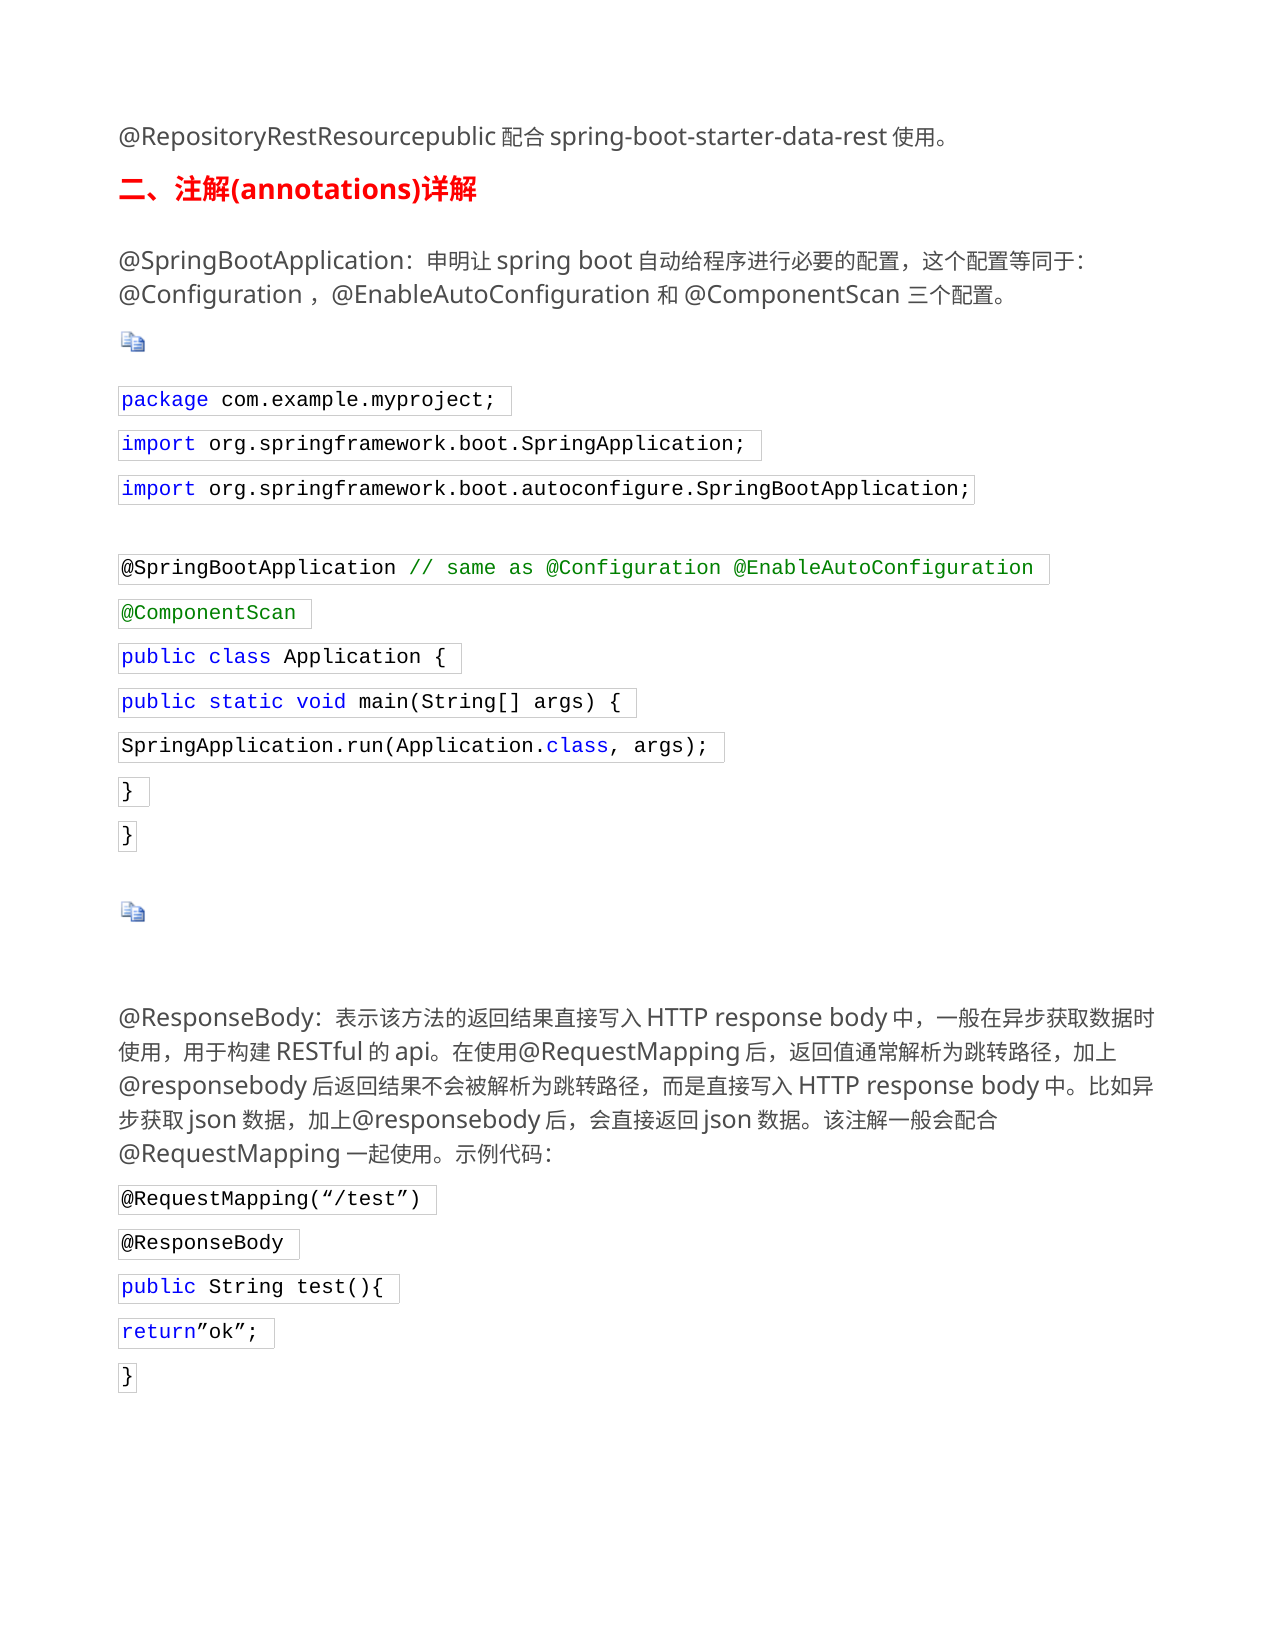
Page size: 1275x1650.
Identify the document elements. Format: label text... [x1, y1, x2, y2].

text [975, 474, 1157, 504]
text @RequestMapping(“/test”) [119, 1186, 436, 1214]
text [150, 777, 1157, 806]
text 二、注解(annotations)详解 [118, 167, 1157, 208]
text import org.springframework.boot.autoconfigure.SpringBootApplication; [119, 476, 974, 504]
text public String test(){ [119, 1275, 399, 1303]
text [512, 386, 1157, 415]
text [637, 688, 1157, 717]
text package com.example.myproject; [119, 387, 511, 415]
text public class Application { [119, 644, 461, 673]
text @ResponseBody [119, 1230, 299, 1259]
text [137, 1362, 1157, 1392]
text } [119, 778, 149, 806]
text } [119, 822, 136, 851]
picture [118, 895, 150, 927]
text [437, 1184, 1157, 1214]
text public static void main(String[] args) { [119, 689, 636, 717]
text [400, 1273, 1157, 1303]
text [725, 732, 1157, 762]
text SpringApplication.run(Application.class, args); [119, 733, 724, 762]
text @ResponseBody：表示该方法的返回结果直接写入HTTP response body中，一般在异步获取数据时使用，用于构建RESTful的api。在使用@RequestMapping后，返回值通常解析为跳转路径，加上@responsebody后返回结果不会被解析为跳转路径，而是直接写入HTTP response body中。比如异步获取json数据，加上@responsebody后，会直接返回json数据。该注解一般会配合@RequestMapping一起使用。示例代码： [118, 1000, 1157, 1170]
text import org.springframework.boot.SpringApplication; [119, 431, 761, 460]
text @RepositoryRestResourcepublic配合spring-boot-starter-data-rest使用。 [118, 118, 1157, 152]
text [300, 1229, 1157, 1259]
text @SpringBootApplication：申明让spring boot自动给程序进行必要的配置，这个配置等同于：@Configuration ，@EnableAutoConfiguration 和 @ComponentScan 三个配置。 [118, 243, 1157, 311]
text } [119, 1364, 136, 1392]
picture [118, 325, 150, 357]
text [762, 430, 1157, 460]
text @SpringBootApplication // same as @Configuration @EnableAutoConfiguration @ComponentScan [118, 554, 1157, 628]
text return”ok”; [119, 1319, 274, 1348]
text [275, 1318, 1157, 1348]
text [137, 821, 1157, 851]
text [462, 643, 1157, 673]
